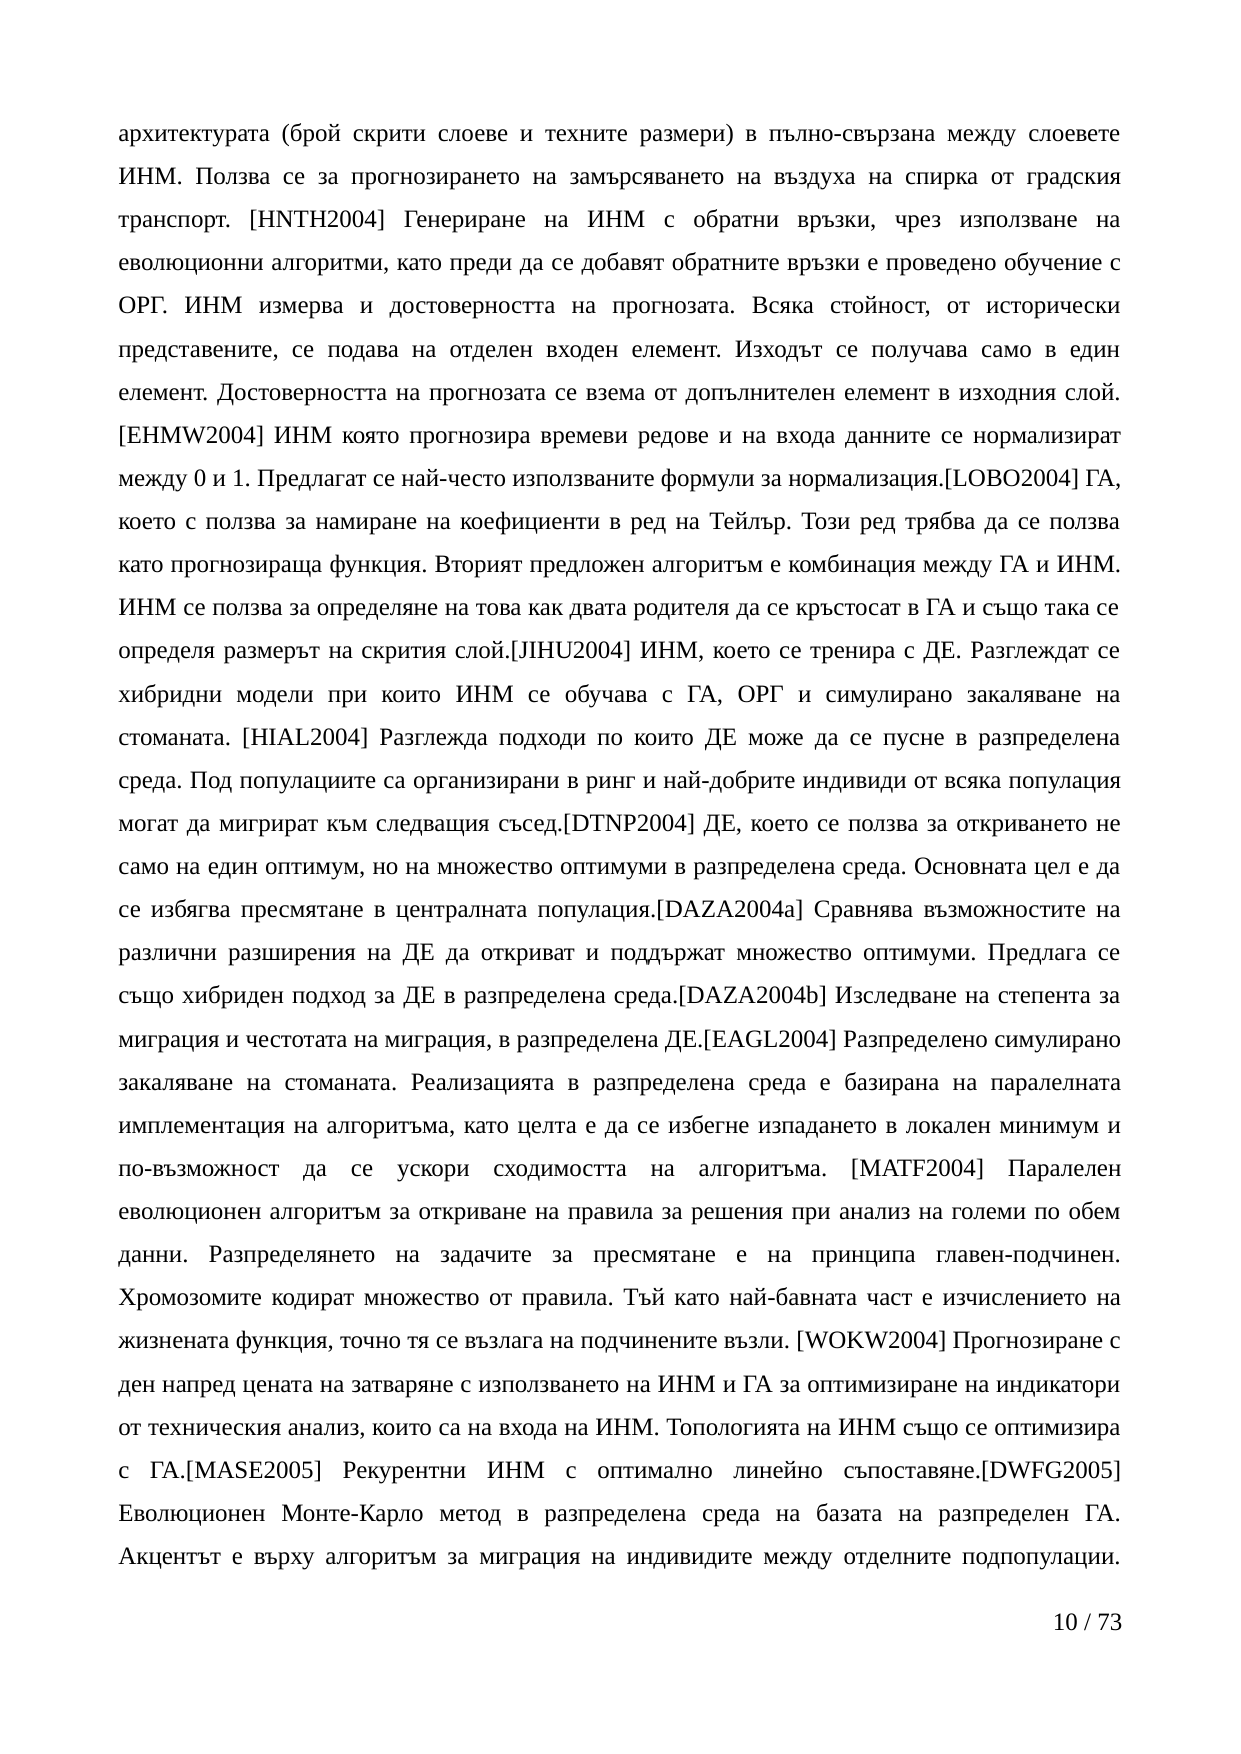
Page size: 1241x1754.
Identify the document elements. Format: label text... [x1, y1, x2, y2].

text архитектурата (брой скрити слоеве и техните размери) в пълно-свързана между слоевете ИНМ. Ползва се за прогнозирането на замърсяването на въздуха на спирка от градския транспорт. [HNTH2004] Генериране на ИНМ с обратни връзки, чрез използване на еволюционни алгоритми, като преди да се добавят обратните връзки е проведено обучение с ОРГ. ИНМ измерва и достоверността на прогнозата. Всяка стойност, от исторически представените, се подава на отделен входен елемент. Изходът се получава само в един елемент. Достоверността на прогнозата се взема от допълнителен елемент в изходния слой.[EHMW2004] ИНМ която прогнозира времеви редове и на входа данните се нормализират между 0 и 1. Предлагат се най-често използваните формули за нормализация.[LOBO2004] ГА, което с ползва за намиране на коефициенти в ред на Тейлър. Този ред трябва да се ползва като прогнозираща функция. Вторият предложен алгоритъм е комбинация между ГА и ИНМ. ИНМ се ползва за определяне на това как двата родителя да се кръстосат в ГА и също така се определя размерът на скрития слой.[JIHU2004] ИНМ, което се тренира с ДЕ. Разглеждат се хибридни модели при които ИНМ се обучава с ГА, ОРГ и симулирано закаляване на стоманата. [HIAL2004] Разглежда подходи по които ДЕ може да се пусне в разпределена среда. Под популациите са организирани в ринг и най-добрите индивиди от всяка популация могат да мигрират към следващия съсед.[DTNP2004] ДЕ, което се ползва за откриването не само на един оптимум, но на множество оптимуми в разпределена среда. Основната цел е да се избягва пресмятане в централната популация.[DAZA2004a] Сравнява възможностите на различни разширения на ДЕ да откриват и поддържат множество оптимуми. Предлага се също хибриден подход за ДЕ в разпределена среда.[DAZA2004b] Изследване на степента за миграция и честотата на миграция, в разпределена ДЕ.[EAGL2004] Разпределено симулирано закаляване на стоманата. Реализацията в разпределена среда е базирана на паралелната имплементация на алгоритъма, като целта е да се избегне изпадането в локален минимум и по-възможност да се ускори сходимостта на алгоритъма. [MATF2004] Паралелен еволюционен алгоритъм за откриване на правила за решения при анализ на големи по обем данни. Разпределянето на задачите за пресмятане е на принципа главен-подчинен. Хромозомите кодират множество от правила. Тъй като най-бавната част е изчислението на жизнената функция, точно тя се възлага на подчинените възли. [WOKW2004] Прогнозиране с ден напред цената на затваряне с използването на ИНМ и ГА за оптимизиране на индикатори от техническия анализ, които са на входа на ИНМ. Топологията на ИНМ също се оптимизира с ГА.[MASE2005] Рекурентни ИНМ с оптимално линейно съпоставяне.[DWFG2005] Еволюционен Монте-Карло метод в разпределена среда на базата на разпределен ГА. Акцентът е върху алгоритъм за миграция на индивидите между отделните подпопулации. [118, 118, 1122, 1570]
